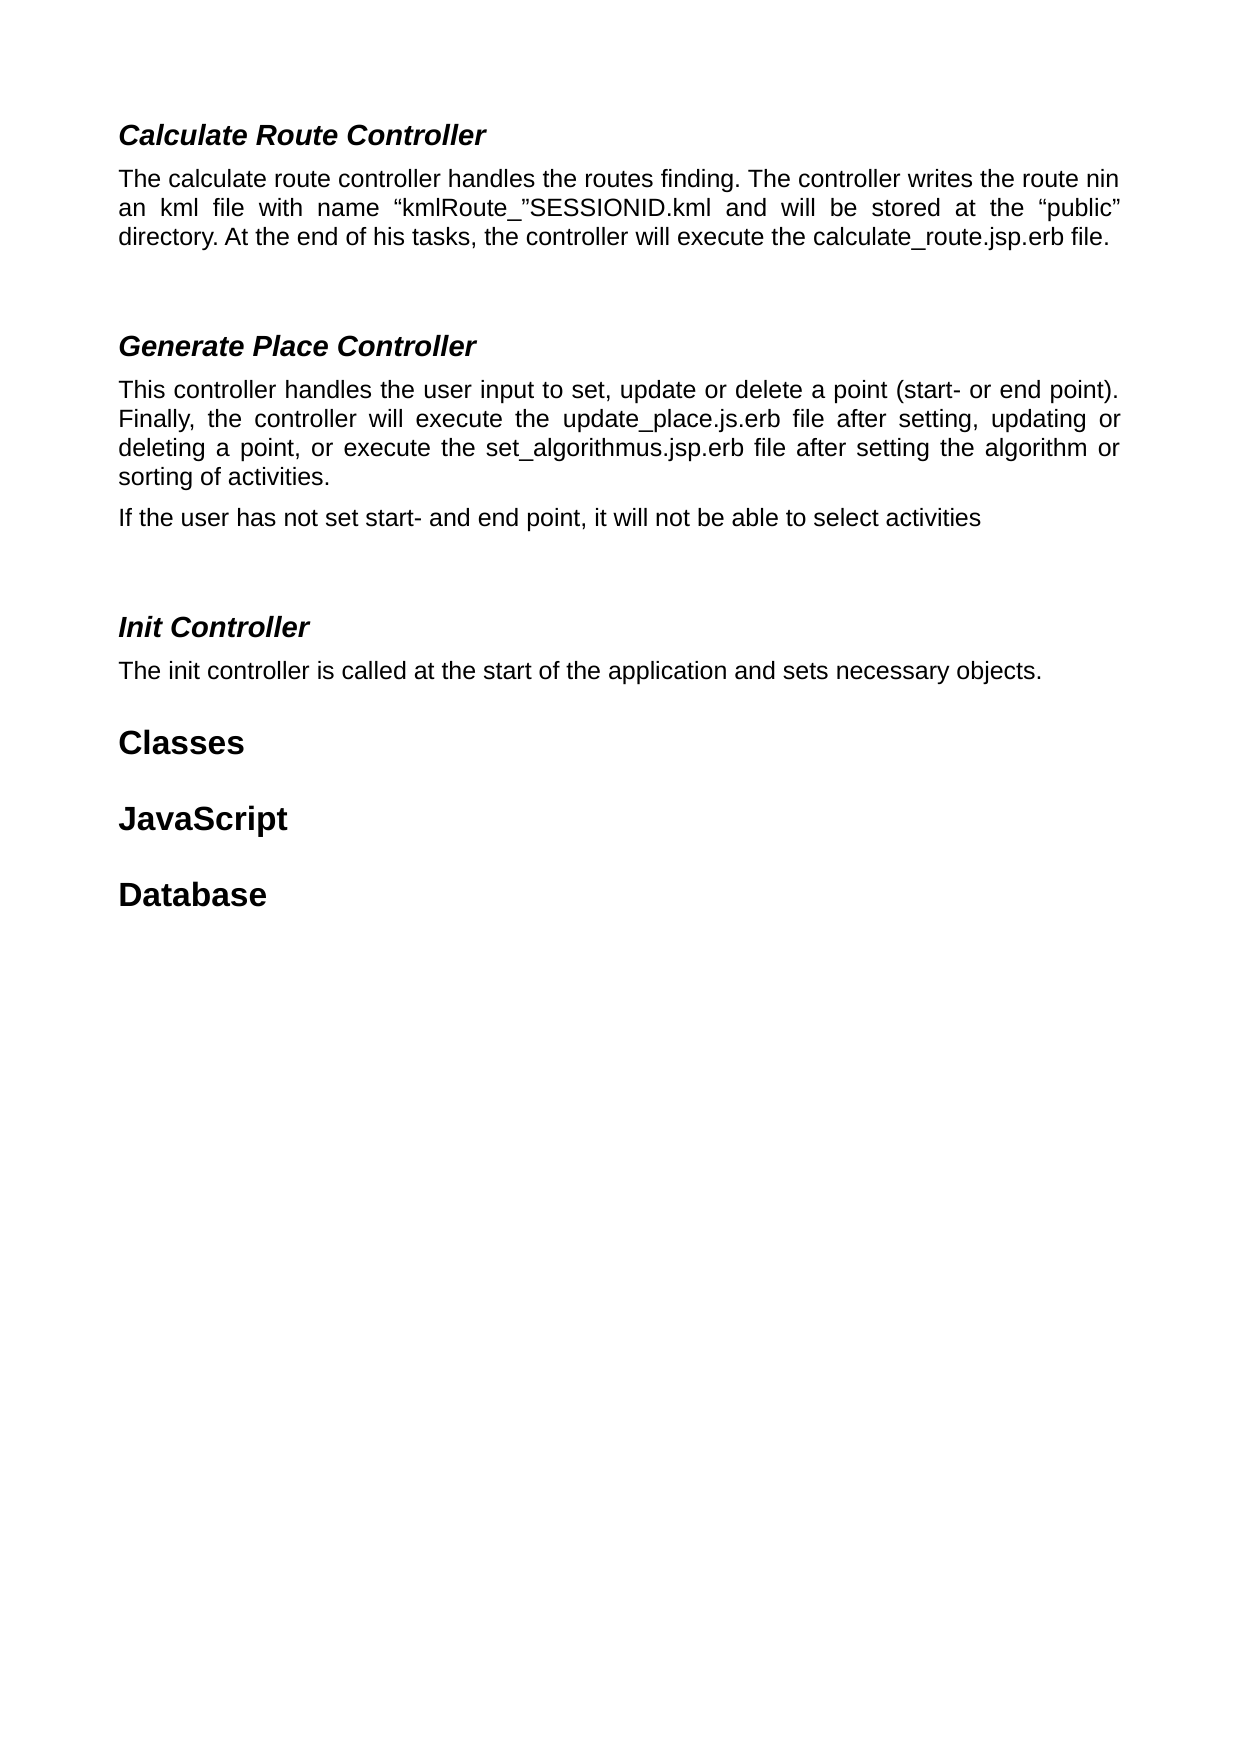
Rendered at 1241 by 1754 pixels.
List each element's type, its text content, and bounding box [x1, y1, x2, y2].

subtitle JavaScript [118, 799, 1122, 837]
subtitle Database [118, 875, 1122, 913]
subtitle Classes [118, 722, 1122, 761]
text This controller handles the user input to set, update or delete a point (start- or end point). Finally, the controller will execute the update_place.js.erb file after setting, updating or deleting a point, or execute the set_algorithmus.jsp.erb file after setting the algorithm or sorting of activities. [118, 375, 1122, 490]
subtitle Init Controller [118, 610, 1122, 644]
text The calculate route controller handles the routes finding. The controller writes the route nin an kml file with name “kmlRoute_”SESSIONID.kml and will be stored at the “public” directory. At the end of his tasks, the controller will execute the calculate_route.jsp.erb file. [118, 164, 1122, 250]
subtitle Generate Place Controller [118, 329, 1122, 363]
subtitle Calculate Route Controller [118, 118, 1122, 152]
text The init controller is called at the start of the application and sets necessary objects. [118, 656, 1122, 685]
text If the user has not set start- and end point, it will not be able to select activities [118, 503, 1122, 531]
